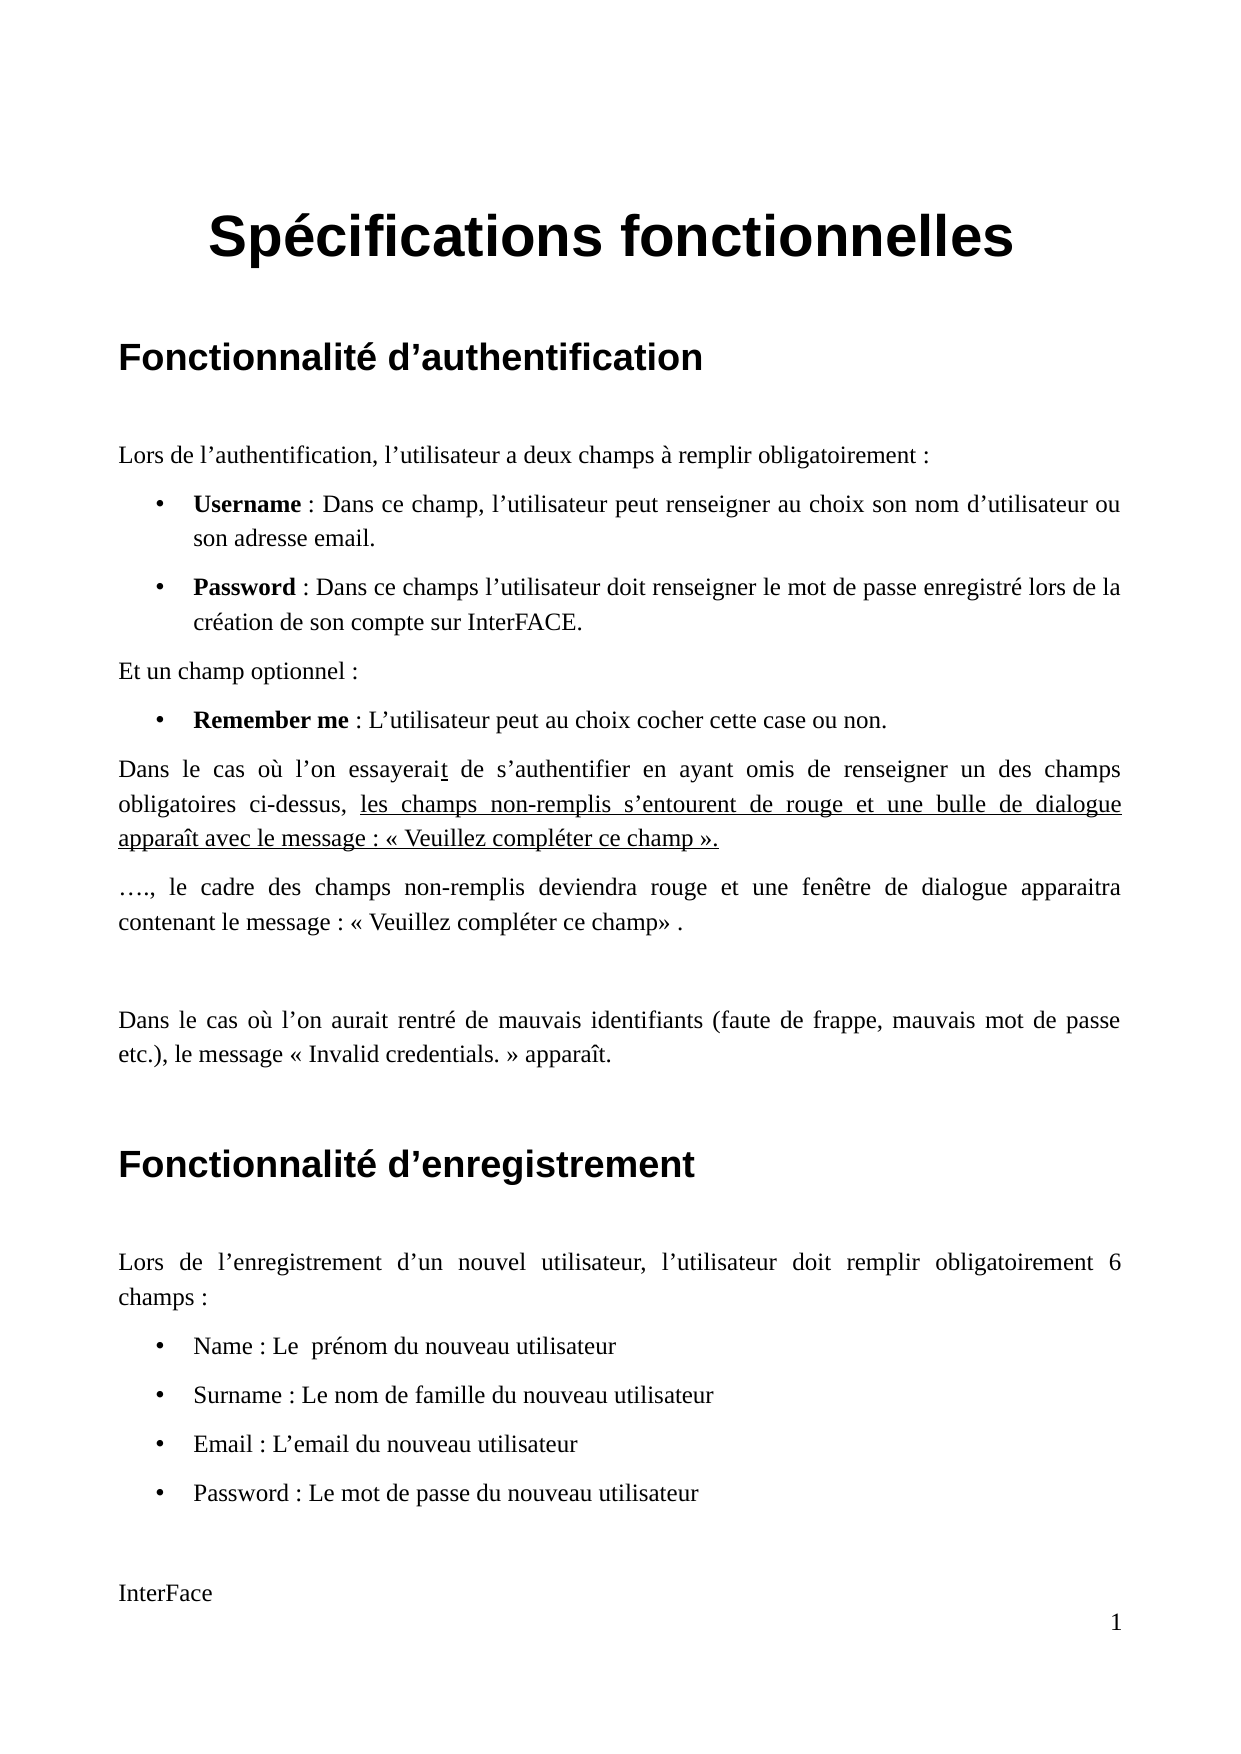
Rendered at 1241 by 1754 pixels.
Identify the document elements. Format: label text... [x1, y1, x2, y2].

text Lors de l’authentification, l’utilisateur a deux champs à remplir obligatoirement : [118, 440, 1122, 469]
list Remember me : L’utilisateur peut au choix cocher cette case ou non. [156, 705, 1122, 734]
subtitle Fonctionnalité d’authentification [118, 335, 1122, 378]
text Lors de l’enregistrement d’un nouvel utilisateur, l’utilisateur doit remplir obligatoirement 6 champs : [118, 1247, 1122, 1311]
subtitle Fonctionnalité d’enregistrement [118, 1142, 1122, 1186]
list Surname : Le nom de famille du nouveau utilisateur [156, 1380, 1122, 1409]
text …., le cadre des champs non-remplis deviendra rouge et une fenêtre de dialogue apparaitra contenant le message : « Veuillez compléter ce champ» . [118, 872, 1122, 935]
list Password : Le mot de passe du nouveau utilisateur [156, 1478, 1122, 1507]
text Et un champ optionnel : [118, 656, 1122, 685]
text Dans le cas où l’on aurait rentré de mauvais identifiants (faute de frappe, mauvais mot de passe etc.), le message « Invalid credentials. » apparaît. [118, 1005, 1122, 1068]
text Dans le cas où l’on essayerait de s’authentifier en ayant omis de renseigner un des champs obligatoires ci-dessus, les champs non-remplis s’entourent de rouge et une bulle de dialogue apparaît avec le message : « Veuillez compléter ce champ ». [118, 754, 1122, 852]
list Name : Le prénom du nouveau utilisateur [156, 1331, 1122, 1359]
list Password : Dans ce champs l’utilisateur doit renseigner le mot de passe enregistré lors de la création de son compte sur InterFACE. [156, 572, 1122, 636]
list Email : L’email du nouveau utilisateur [156, 1429, 1122, 1458]
title Spécifications fonctionnelles [118, 201, 1122, 268]
list Username : Dans ce champ, l’utilisateur peut renseigner au choix son nom d’utilisateur ou son adresse email. [156, 489, 1122, 552]
